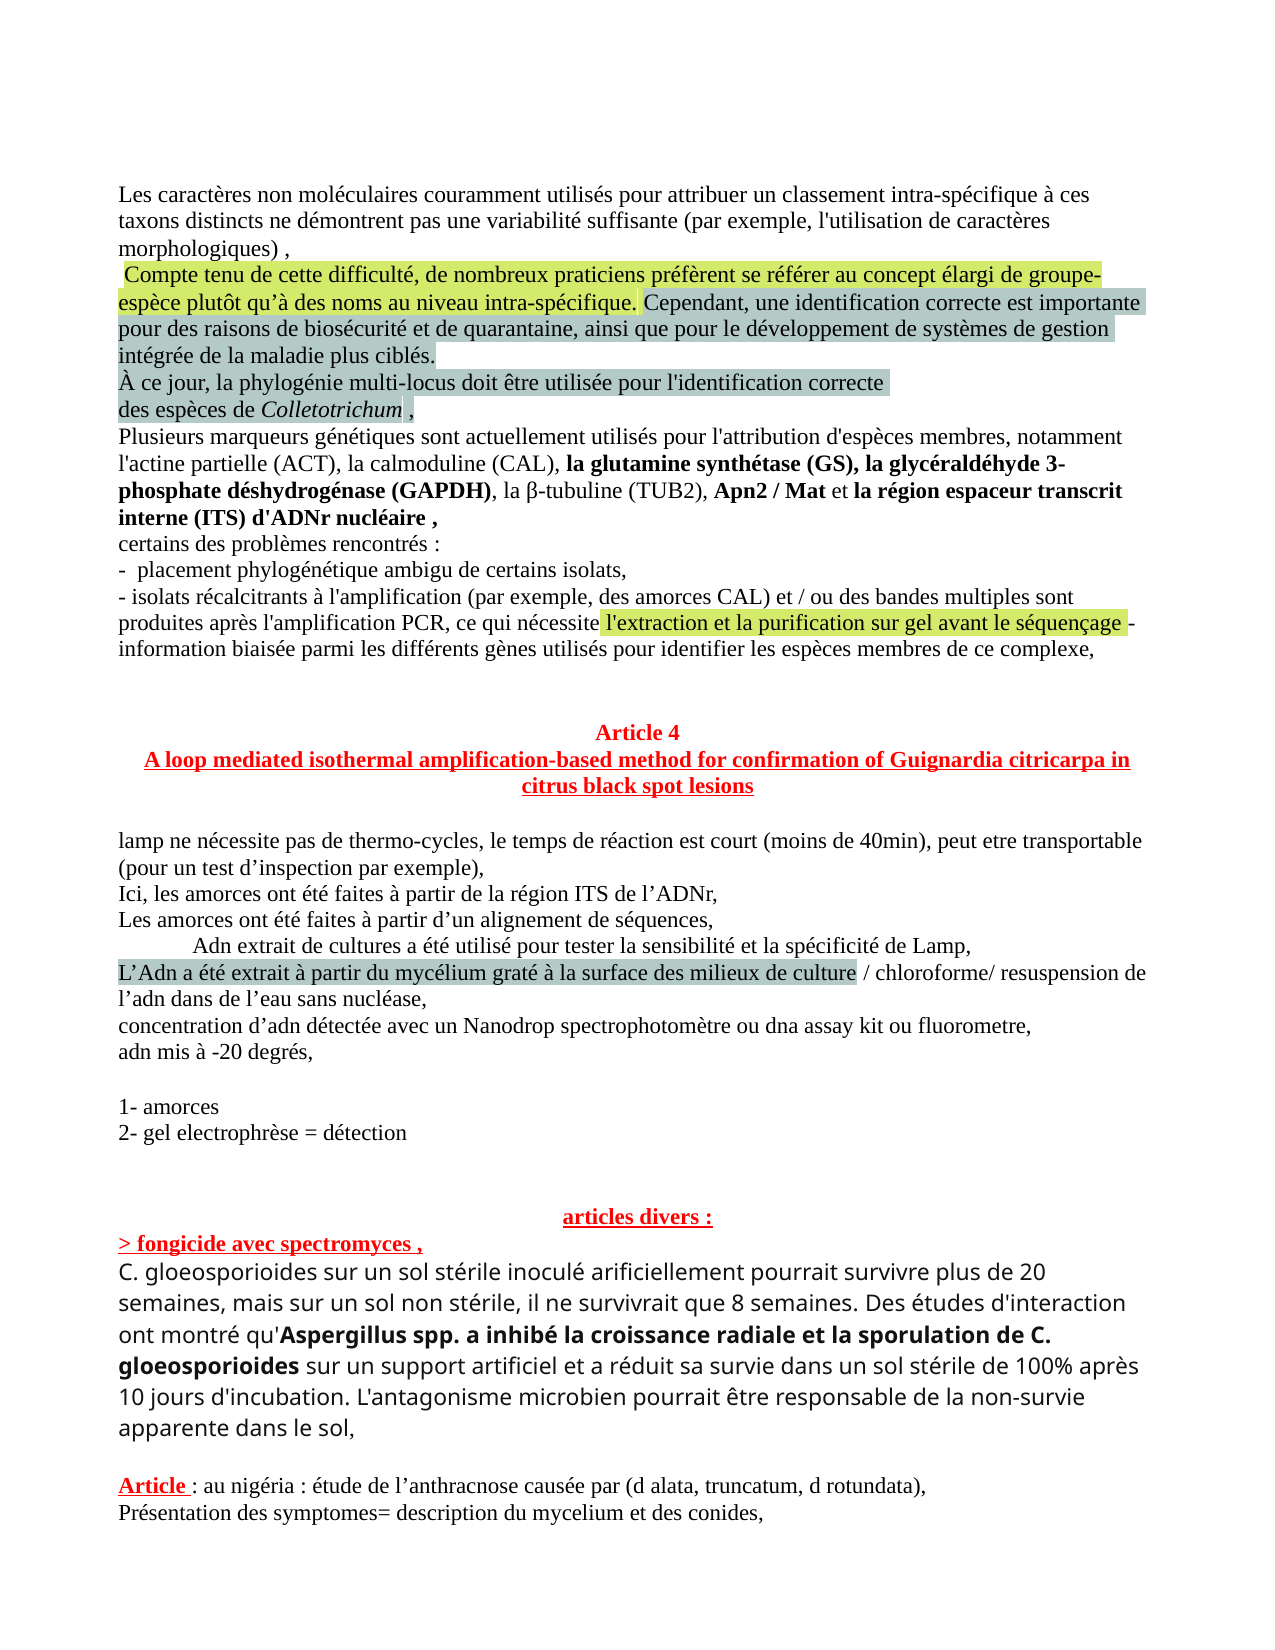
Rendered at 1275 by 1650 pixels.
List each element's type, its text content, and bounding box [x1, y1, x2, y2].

text - isolats récalcitrants à l'amplification (par exemple, des amorces CAL) et / ou des bandes multiples sont produites après l'amplification PCR, ce qui nécessite l'extraction et la purification sur gel avant le séquençage - information biaisée parmi les différents gènes utilisés pour identifier les espèces membres de ce complexe, [118, 583, 1157, 662]
text adn mis à -20 degrés, [118, 1038, 1157, 1064]
text concentration d’adn détectée avec un Nanodrop spectrophotomètre ou dna assay kit ou fluorometre, [118, 1012, 1157, 1038]
text Compte tenu de cette difficulté, de nombreux praticiens préfèrent se référer au concept élargi de groupe-espèce plutôt qu’à des noms au niveau intra-spécifique. Cependant, une identification correcte est importante pour des raisons de biosécurité et de quarantaine, ainsi que pour le développement de systèmes de gestion intégrée de la maladie plus ciblés. [118, 261, 1157, 369]
text certains des problèmes rencontrés : [118, 530, 1157, 556]
text A loop mediated isothermal amplification-based method for confirmation of Guignardia citricarpa in citrus black spot lesions [118, 746, 1157, 798]
text Les caractères non moléculaires couramment utilisés pour attribuer un classement intra-spécifique à ces taxons distincts ne démontrent pas une variabilité suffisante (par exemple, l'utilisation de caractères morphologiques) , [118, 180, 1157, 261]
text À ce jour, la phylogénie multi-locus doit être utilisée pour l'identification correcte des espèces de Colletotrichum , [118, 369, 1157, 423]
text Article 4 [118, 719, 1157, 746]
text Plusieurs marqueurs génétiques sont actuellement utilisés pour l'attribution d'espèces membres, notamment l'actine partielle (ACT), la calmoduline (CAL), la glutamine synthétase (GS), la glycéraldéhyde 3-phosphate déshydrogénase (GAPDH), la β-tubuline (TUB2), Apn2 / Mat et la région espaceur transcrit interne (ITS) d'ADNr nucléaire , [118, 423, 1157, 530]
text Les amorces ont été faites à partir d’un alignement de séquences, [118, 906, 1157, 933]
text Adn extrait de cultures a été utilisé pour tester la sensibilité et la spécificité de Lamp, [118, 933, 1157, 959]
text - placement phylogénétique ambigu de certains isolats, [118, 556, 1157, 583]
text 2- gel electrophrèse = détection [118, 1119, 1157, 1146]
text L’Adn a été extrait à partir du mycélium graté à la surface des milieux de culture / chloroforme/ resuspension de l’adn dans de l’eau sans nucléase, [118, 959, 1157, 1012]
text > fongicide avec spectromyces , [118, 1230, 1157, 1256]
text articles divers : [118, 1203, 1157, 1230]
text Article : au nigéria : étude de l’anthracnose causée par (d alata, truncatum, d rotundata), [118, 1472, 1157, 1499]
text lamp ne nécessite pas de thermo-cycles, le temps de réaction est court (moins de 40min), peut etre transportable (pour un test d’inspection par exemple), [118, 827, 1157, 880]
text Présentation des symptomes= description du mycelium et des conides, [118, 1499, 1157, 1525]
text 1- amorces [118, 1093, 1157, 1119]
text Ici, les amorces ont été faites à partir de la région ITS de l’ADNr, [118, 880, 1157, 906]
text C. gloeosporioides sur un sol stérile inoculé arificiellement pourrait survivre plus de 20 semaines, mais sur un sol non stérile, il ne survivrait que 8 semaines. Des études d'interaction ont montré qu'Aspergillus spp. a inhibé la croissance radiale et la sporulation de C. gloeosporioides sur un support artificiel et a réduit sa survie dans un sol stérile de 100% après 10 jours d'incubation. L'antagonisme microbien pourrait être responsable de la non-survie apparente dans le sol, [118, 1256, 1157, 1443]
